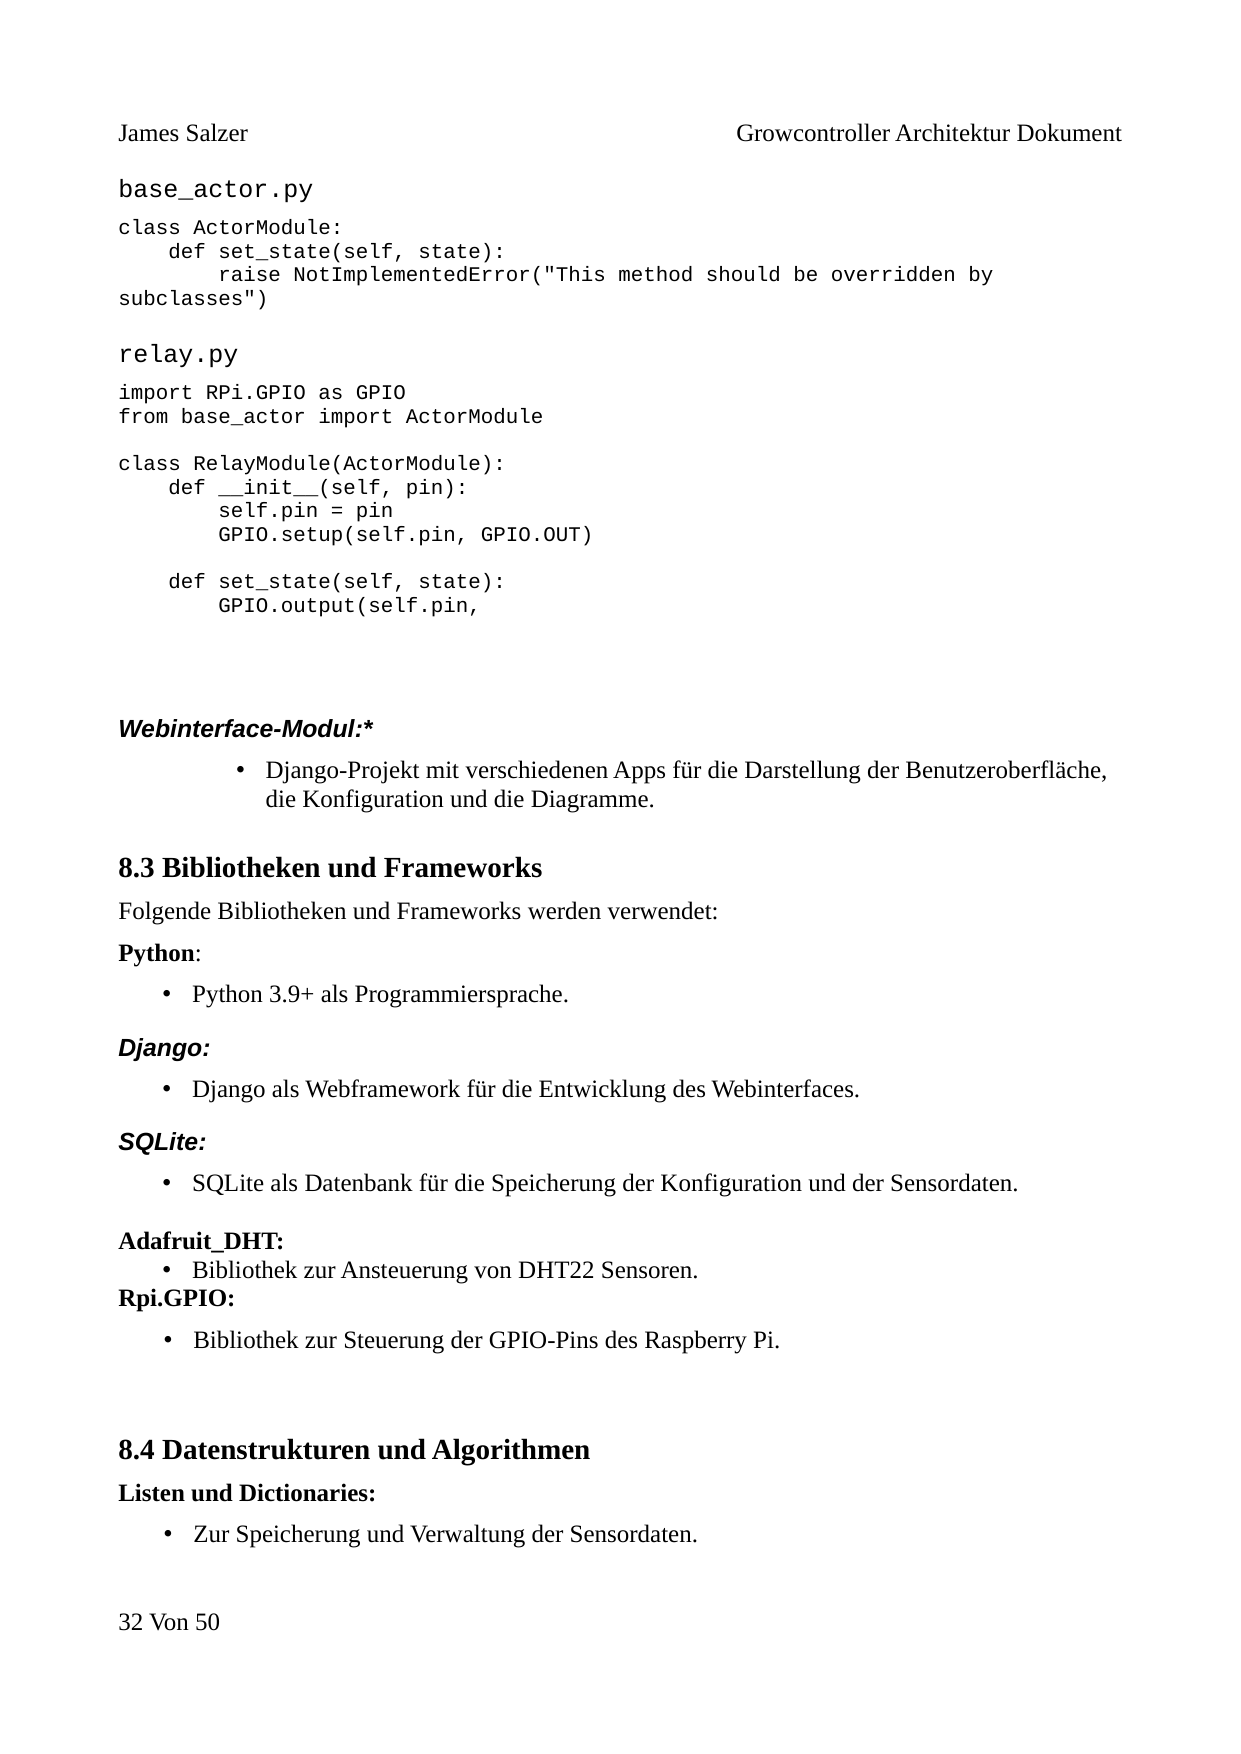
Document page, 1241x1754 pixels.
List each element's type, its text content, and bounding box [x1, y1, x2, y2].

subtitle 8.3 Bibliotheken und Frameworks [118, 850, 1122, 884]
text raise NotImplementedError("This method should be overridden by subclasses") [118, 264, 1122, 312]
text GPIO.setup(self.pin, GPIO.OUT) [118, 524, 1122, 548]
list SQLite als Datenbank für die Speicherung der Konfiguration und der Sensordaten. [162, 1168, 1122, 1226]
list Bibliothek zur Steuerung der GPIO-Pins des Raspberry Pi. [164, 1325, 1122, 1353]
subtitle Django: [118, 1033, 1122, 1061]
text Python: [118, 938, 1122, 966]
subtitle 8.4 Datenstrukturen und Algorithmen [118, 1432, 1122, 1466]
text def set_state(self, state): [118, 241, 1122, 264]
text Rpi.GPIO: [118, 1283, 1122, 1312]
text Adafruit_DHT: [118, 1226, 1122, 1255]
text class RelayModule(ActorModule): [118, 453, 1122, 477]
list Zur Speicherung und Verwaltung der Sensordaten. [164, 1519, 1122, 1548]
list Django als Webframework für die Entwicklung des Webinterfaces. [162, 1074, 1122, 1102]
list Django-Projekt mit verschiedenen Apps für die Darstellung der Benutzeroberfläche, die Konfiguration und die Diagramme. [236, 755, 1122, 813]
text import RPi.GPIO as GPIO [118, 382, 1122, 406]
list Bibliothek zur Ansteuerung von DHT22 Sensoren. [162, 1255, 1122, 1283]
list Python 3.9+ als Programmiersprache. [162, 979, 1122, 1008]
text relay.py [118, 341, 1122, 369]
subtitle Webinterface-Modul:* [118, 714, 1122, 743]
text from base_actor import ActorModule [118, 406, 1122, 429]
text def __init__(self, pin): [118, 477, 1122, 500]
text class ActorModule: [118, 217, 1122, 241]
text Folgende Bibliotheken und Frameworks werden verwendet: [118, 896, 1122, 925]
text self.pin = pin [118, 500, 1122, 524]
subtitle SQLite: [118, 1127, 1122, 1156]
text def set_state(self, state): [118, 571, 1122, 595]
text base_actor.py [118, 176, 1122, 205]
text Listen und Dictionaries: [118, 1478, 1122, 1507]
text GPIO.output(self.pin, [118, 595, 1122, 618]
